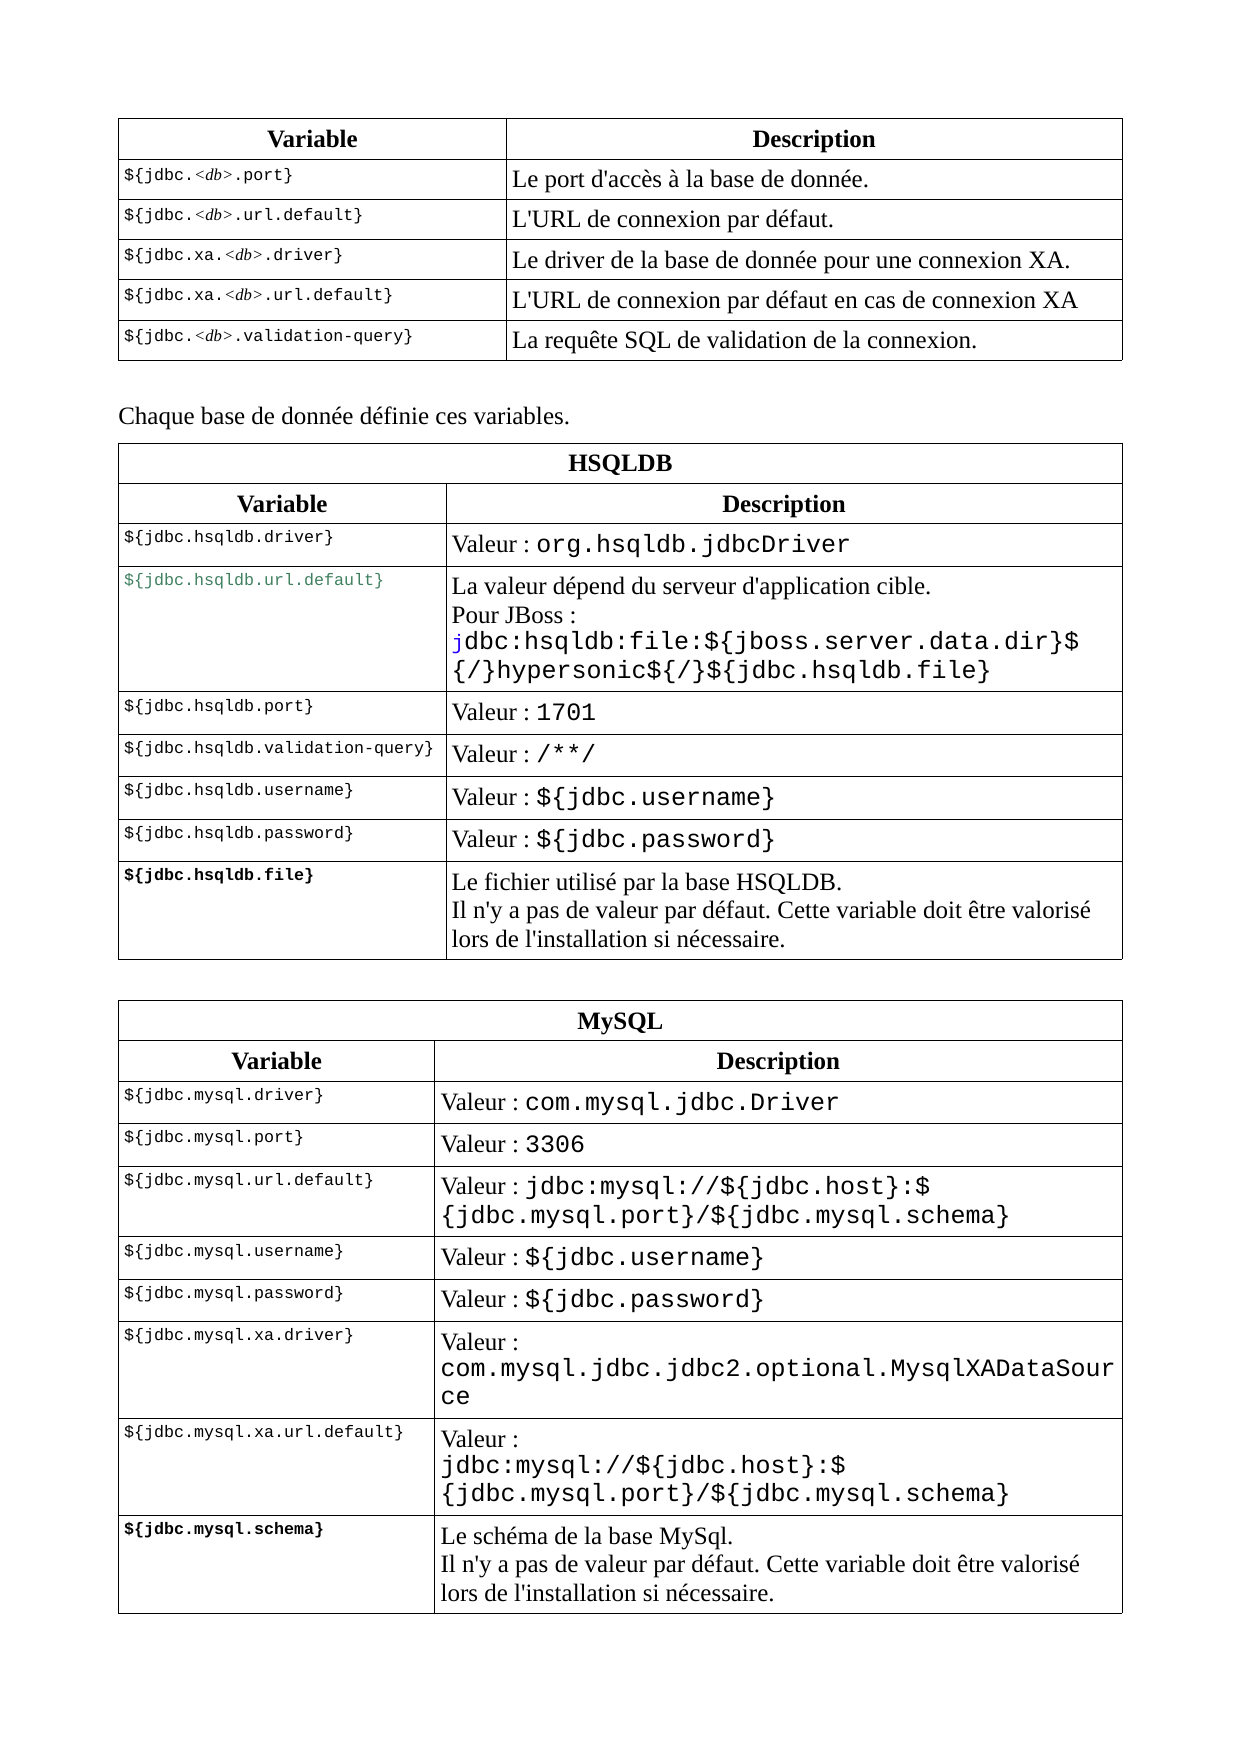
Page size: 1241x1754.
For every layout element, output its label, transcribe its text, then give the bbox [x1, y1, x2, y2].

table_header MySQL [119, 1001, 1122, 1040]
table_cell Valeur : ${jdbc.username} [447, 777, 1122, 818]
table_cell ${jdbc.hsqldb.validation-query} [119, 735, 446, 776]
table_cell Le fichier utilisé par la base HSQLDB. Il n'y a pas de valeur par défaut. Cette variable doit être valorisé lors de l'installation si nécessaire. [447, 862, 1122, 959]
table_cell La valeur dépend du serveur d'application cible. Pour JBoss : jdbc:hsqldb:file:${jboss.server.data.dir}${/}hypersonic${/}${jdbc.hsqldb.file} [447, 567, 1122, 691]
table_cell ${jdbc.mysql.port} [119, 1124, 434, 1166]
table_cell Valeur : jdbc:mysql://${jdbc.host}:${jdbc.mysql.port}/${jdbc.mysql.schema} [435, 1167, 1122, 1236]
table_cell ${jdbc.<db>.port} [119, 160, 506, 199]
table_cell ${jdbc.mysql.driver} [119, 1082, 434, 1123]
table_cell ${jdbc.mysql.password} [119, 1280, 434, 1321]
table_cell L'URL de connexion par défaut. [507, 200, 1122, 239]
table_cell Valeur : 1701 [447, 692, 1122, 734]
table_cell Le schéma de la base MySql. Il n'y a pas de valeur par défaut. Cette variable doit être valorisé lors de l'installation si nécessaire. [435, 1516, 1122, 1613]
table_cell Valeur : com.mysql.jdbc.jdbc2.optional.MysqlXADataSource [435, 1322, 1122, 1418]
table_header Description [507, 119, 1122, 158]
table_cell ${jdbc.hsqldb.port} [119, 692, 446, 734]
table_cell ${jdbc.mysql.xa.url.default} [119, 1419, 434, 1515]
table_cell ${jdbc.hsqldb.username} [119, 777, 446, 818]
table_cell ${jdbc.<db>.url.default} [119, 200, 506, 239]
table_cell Valeur : org.hsqldb.jdbcDriver [447, 524, 1122, 566]
table_cell Variable [119, 1041, 434, 1081]
table_cell Valeur : ${jdbc.password} [447, 820, 1122, 861]
table_header Variable [119, 119, 506, 158]
table_cell Valeur : 3306 [435, 1124, 1122, 1166]
table_cell Valeur : ${jdbc.password} [435, 1280, 1122, 1321]
table_cell ${jdbc.<db>.validation-query} [119, 321, 506, 360]
table_cell Description [447, 484, 1122, 523]
table_cell ${jdbc.mysql.url.default} [119, 1167, 434, 1236]
table_cell ${jdbc.hsqldb.file} [119, 862, 446, 959]
text Chaque base de donnée définie ces variables. [118, 401, 1122, 430]
table_cell L'URL de connexion par défaut en cas de connexion XA [507, 280, 1122, 320]
table_cell ${jdbc.hsqldb.url.default} [119, 567, 446, 691]
table_header HSQLDB [119, 444, 1122, 483]
table_cell Valeur : com.mysql.jdbc.Driver [435, 1082, 1122, 1123]
table_cell ${jdbc.hsqldb.driver} [119, 524, 446, 566]
table_cell Description [435, 1041, 1122, 1081]
table_cell Variable [119, 484, 446, 523]
table_cell Valeur : jdbc:mysql://${jdbc.host}:${jdbc.mysql.port}/${jdbc.mysql.schema} [435, 1419, 1122, 1515]
table_cell Le driver de la base de donnée pour une connexion XA. [507, 240, 1122, 279]
table_cell ${jdbc.xa.<db>.url.default} [119, 280, 506, 320]
table_cell Valeur : ${jdbc.username} [435, 1237, 1122, 1279]
table_cell Le port d'accès à la base de donnée. [507, 160, 1122, 199]
table_cell ${jdbc.mysql.xa.driver} [119, 1322, 434, 1418]
table_cell Valeur : /**/ [447, 735, 1122, 776]
table_cell ${jdbc.mysql.schema} [119, 1516, 434, 1613]
table_cell La requête SQL de validation de la connexion. [507, 321, 1122, 360]
table_cell ${jdbc.mysql.username} [119, 1237, 434, 1279]
table_cell ${jdbc.xa.<db>.driver} [119, 240, 506, 279]
table_cell ${jdbc.hsqldb.password} [119, 820, 446, 861]
